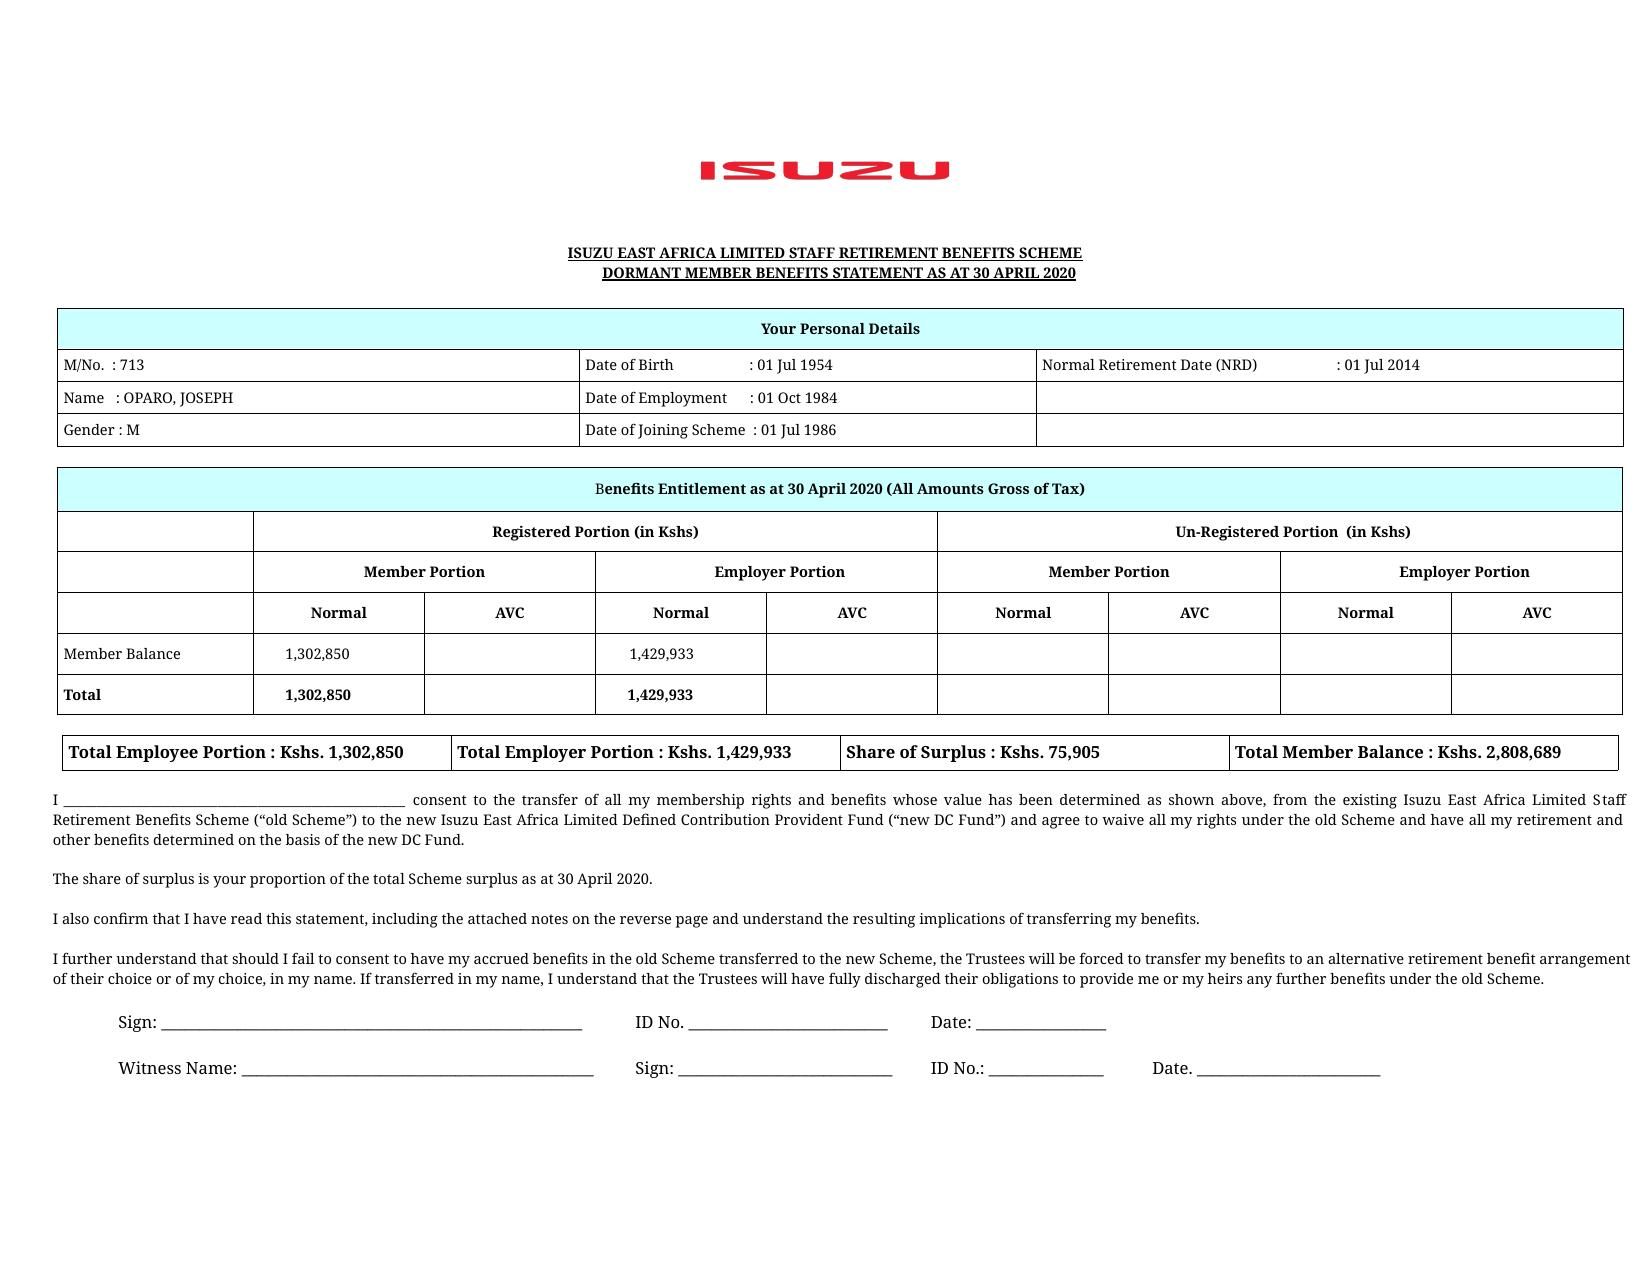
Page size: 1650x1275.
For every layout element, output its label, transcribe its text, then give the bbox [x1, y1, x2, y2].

table_header Total Member Balance : Kshs. 2,808,689 [1230, 736, 1618, 769]
table_cell [1452, 675, 1622, 714]
table_cell [938, 675, 1108, 714]
table_cell 1,429,933 [596, 634, 766, 673]
table_cell Gender : M [58, 414, 579, 446]
table_cell [1452, 634, 1622, 673]
table_cell Normal Retirement Date (NRD) : 01 Jul 2014 [1037, 350, 1623, 381]
table_cell [58, 552, 253, 592]
table_cell [1281, 675, 1451, 714]
table_cell Date of Employment : 01 Oct 1984 [580, 382, 1036, 413]
table_cell [58, 512, 253, 551]
table_cell [425, 634, 595, 673]
table_cell Name : OPARO, JOSEPH [58, 382, 579, 413]
table_header Total Employee Portion : Kshs. 1,302,850 [63, 736, 451, 769]
table_cell Total [58, 675, 253, 714]
table_cell [767, 675, 937, 714]
table_cell Un-Registered Portion (in Kshs) [938, 512, 1622, 551]
subtitle DORMANT MEMBER BENEFITS STATEMENT AS AT 30 APRIL 2020 [249, 262, 1429, 282]
table_cell [767, 634, 937, 673]
table_cell Employer Portion [1281, 552, 1622, 592]
table_cell [1109, 675, 1280, 714]
table_header Benefits Entitlement as at 30 April 2020 (All Amounts Gross of Tax) [58, 468, 1622, 511]
table_cell Normal [596, 593, 766, 633]
table_cell [1037, 414, 1623, 446]
text Sign: _______________________________________________________ ID No. __________________________ Date: _________________ [118, 1011, 1532, 1057]
text I also confirm that I have read this statement, including the attached notes on the reverse page and understand the resulting implications of transferring my benefits. [53, 909, 1626, 929]
text I ___________________________________________________ consent to the transfer of all my membership rights and benefits whose value has been determined as shown above, from the existing Isuzu East Africa Limited Staff Retirement Benefits Scheme (“old Scheme”) to the new Isuzu East Africa Limited Defined Contribution Provident Fund (“new DC Fund”) and agree to waive all my rights under the old Scheme and have all my retirement and other benefits determined on the basis of the new DC Fund. [53, 789, 1626, 849]
text I further understand that should I fail to consent to have my accrued benefits in the old Scheme transferred to the new Scheme, the Trustees will be forced to transfer my benefits to an alternative retirement benefit arrangement of their choice or of my choice, in my name. If transferred in my name, I understand that the Trustees will have fully discharged their obligations to provide me or my heirs any further benefits under the old Scheme. [53, 949, 1635, 988]
table_cell Member Portion [938, 552, 1280, 592]
text Witness Name: ______________________________________________ Sign: ____________________________ ID No.: _______________ Date. ________________________ [118, 1057, 1532, 1079]
table_cell 1,429,933 [596, 675, 766, 714]
table_cell [1109, 634, 1280, 673]
table_cell AVC [1109, 593, 1280, 633]
table_cell AVC [767, 593, 937, 633]
table_cell [938, 634, 1108, 673]
table_cell Registered Portion (in Kshs) [254, 512, 937, 551]
table_cell [1281, 634, 1451, 673]
table_cell [58, 593, 253, 633]
table_cell AVC [1452, 593, 1622, 633]
table_cell Member Balance [58, 634, 253, 673]
table_cell Employer Portion [596, 552, 937, 592]
table_cell AVC [425, 593, 595, 633]
table_cell [425, 675, 595, 714]
text ISUZU EAST AFRICA LIMITED STAFF RETIREMENT BENEFITS SCHEME [118, 243, 1532, 262]
table_header Your Personal Details [58, 309, 1623, 348]
table_cell M/No. : 713 [58, 350, 579, 381]
table_cell Normal [1281, 593, 1451, 633]
text The share of surplus is your proportion of the total Scheme surplus as at 30 April 2020. [53, 869, 1644, 889]
table_cell Normal [938, 593, 1108, 633]
table_cell Date of Joining Scheme : 01 Jul 1986 [580, 414, 1036, 446]
table_cell 1,302,850 [254, 634, 424, 673]
table_cell Member Portion [254, 552, 595, 592]
table_header Total Employer Portion : Kshs. 1,429,933 [452, 736, 840, 769]
table_cell [1037, 382, 1623, 413]
table_cell Date of Birth : 01 Jul 1954 [580, 350, 1036, 381]
table_cell Normal [254, 593, 424, 633]
table_cell 1,302,850 [254, 675, 424, 714]
picture [701, 118, 950, 223]
table_header Share of Surplus : Kshs. 75,905 [841, 736, 1229, 769]
